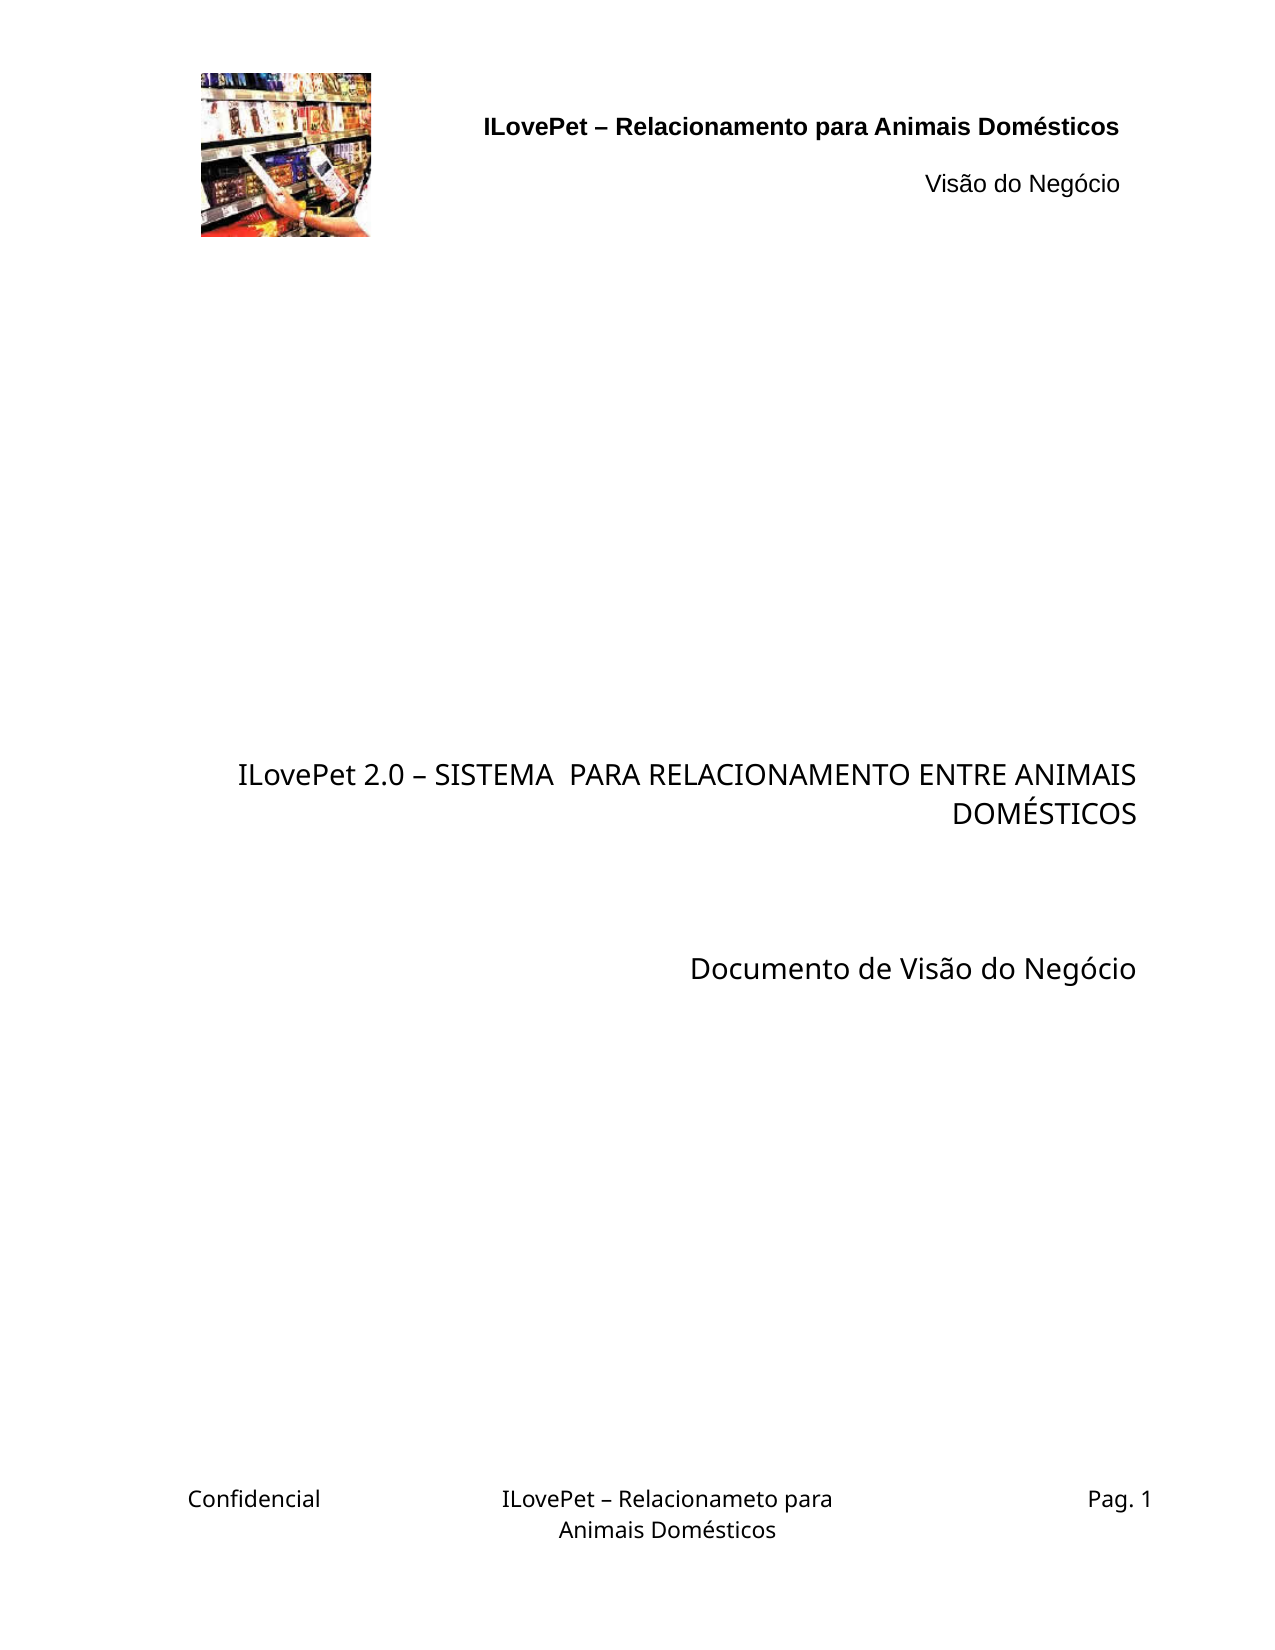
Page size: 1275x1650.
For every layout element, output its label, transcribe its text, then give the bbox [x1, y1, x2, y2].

subtitle ILovePet 2.0 – SISTEMA PARA RELACIONAMENTO ENTRE ANIMAIS DOMÉSTICOS [187, 754, 1137, 833]
subtitle Documento de Visão do Negócio [187, 948, 1137, 988]
